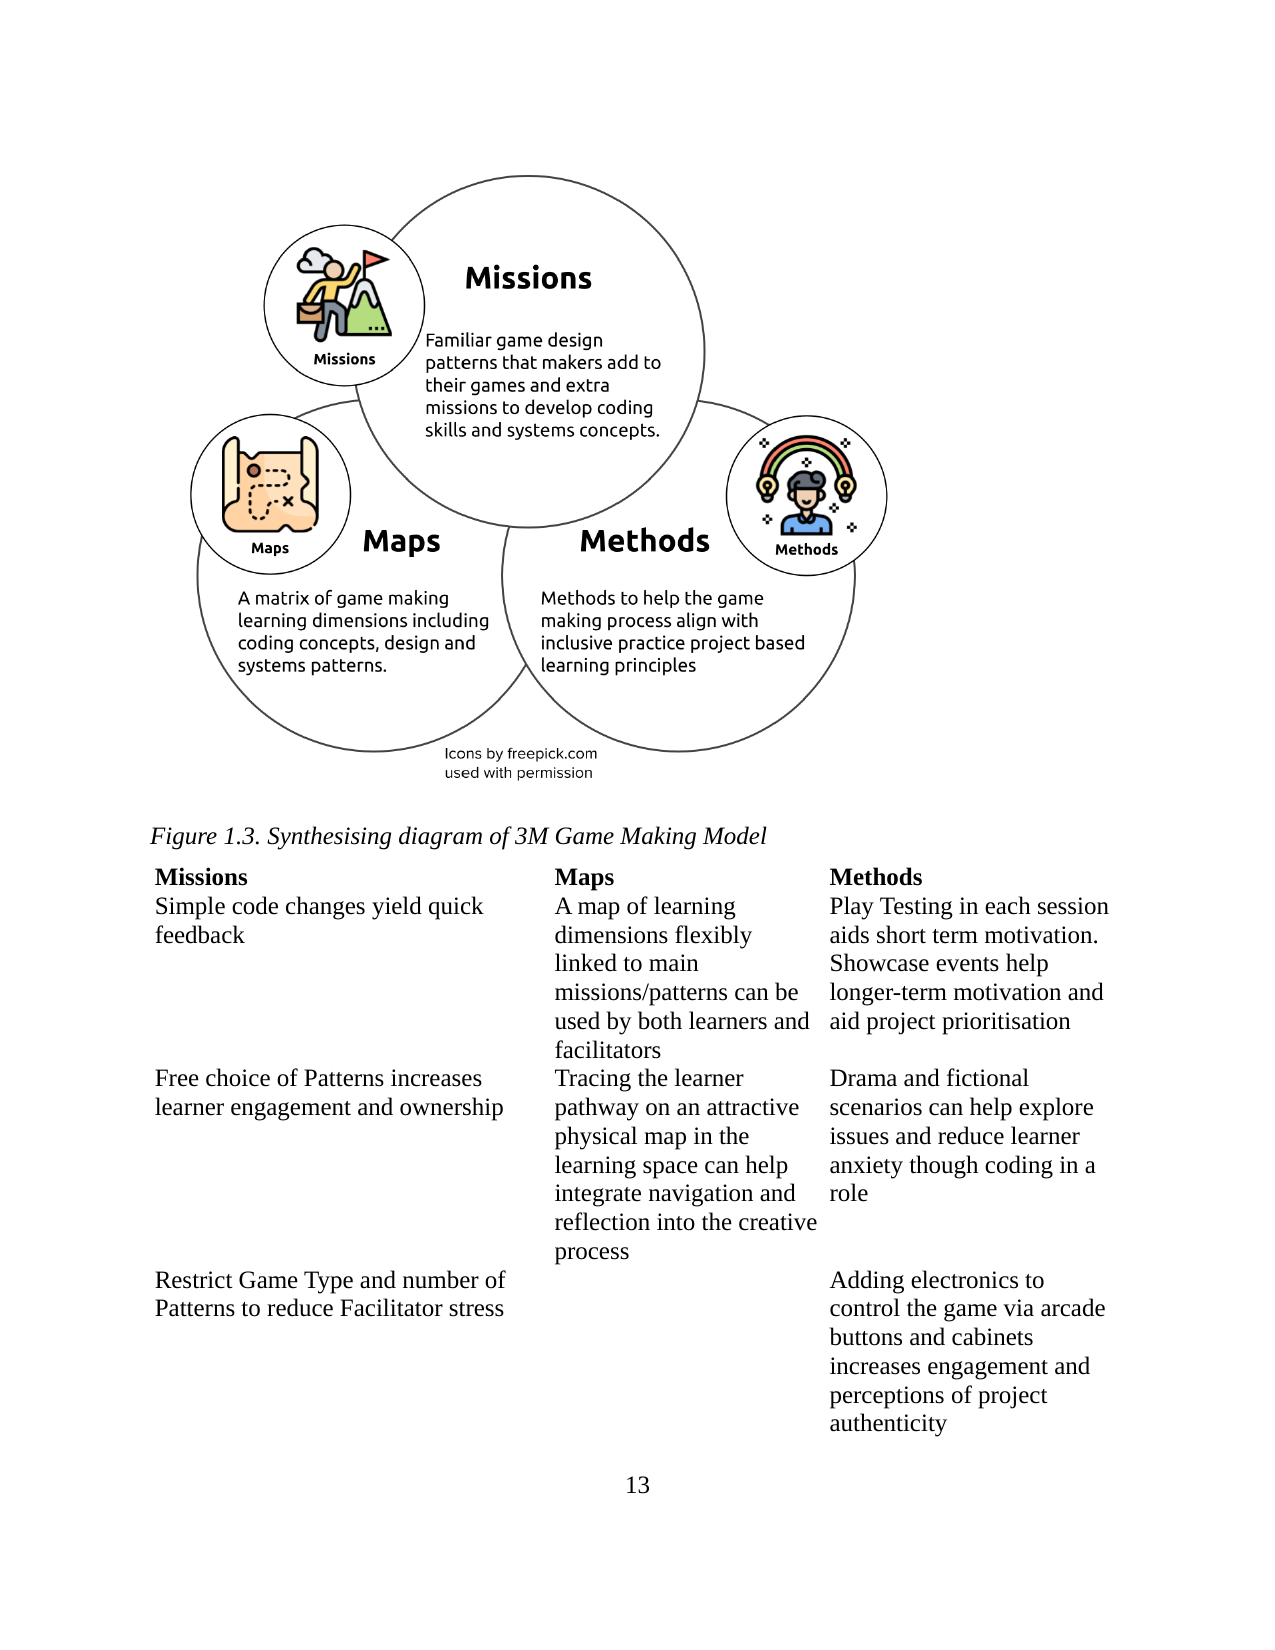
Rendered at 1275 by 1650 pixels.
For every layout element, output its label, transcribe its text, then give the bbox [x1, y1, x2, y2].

picture [150, 150, 930, 809]
table_header Missions [150, 862, 550, 891]
table_cell Drama and fictional scenarios can help explore issues and reduce learner anxiety though coding in a role [825, 1064, 1125, 1265]
table_cell Adding electronics to control the game via arcade buttons and cabinets increases engagement and perceptions of project authenticity [825, 1265, 1125, 1437]
table_cell [550, 1265, 825, 1437]
table_header Maps [550, 862, 825, 891]
text Figure 1.3. Synthesising diagram of 3M Game Making Model [150, 821, 1125, 850]
table_cell Free choice of Patterns increases learner engagement and ownership [150, 1064, 550, 1265]
table_cell Tracing the learner pathway on an attractive physical map in the learning space can help integrate navigation and reflection into the creative process [550, 1064, 825, 1265]
table_cell Play Testing in each session aids short term motivation. Showcase events help longer-term motivation and aid project prioritisation [825, 891, 1125, 1063]
table_cell A map of learning dimensions flexibly linked to main missions/patterns can be used by both learners and facilitators [550, 891, 825, 1063]
table_cell Restrict Game Type and number of Patterns to reduce Facilitator stress [150, 1265, 550, 1437]
table_header Methods [825, 862, 1125, 891]
table_cell Simple code changes yield quick feedback [150, 891, 550, 1063]
